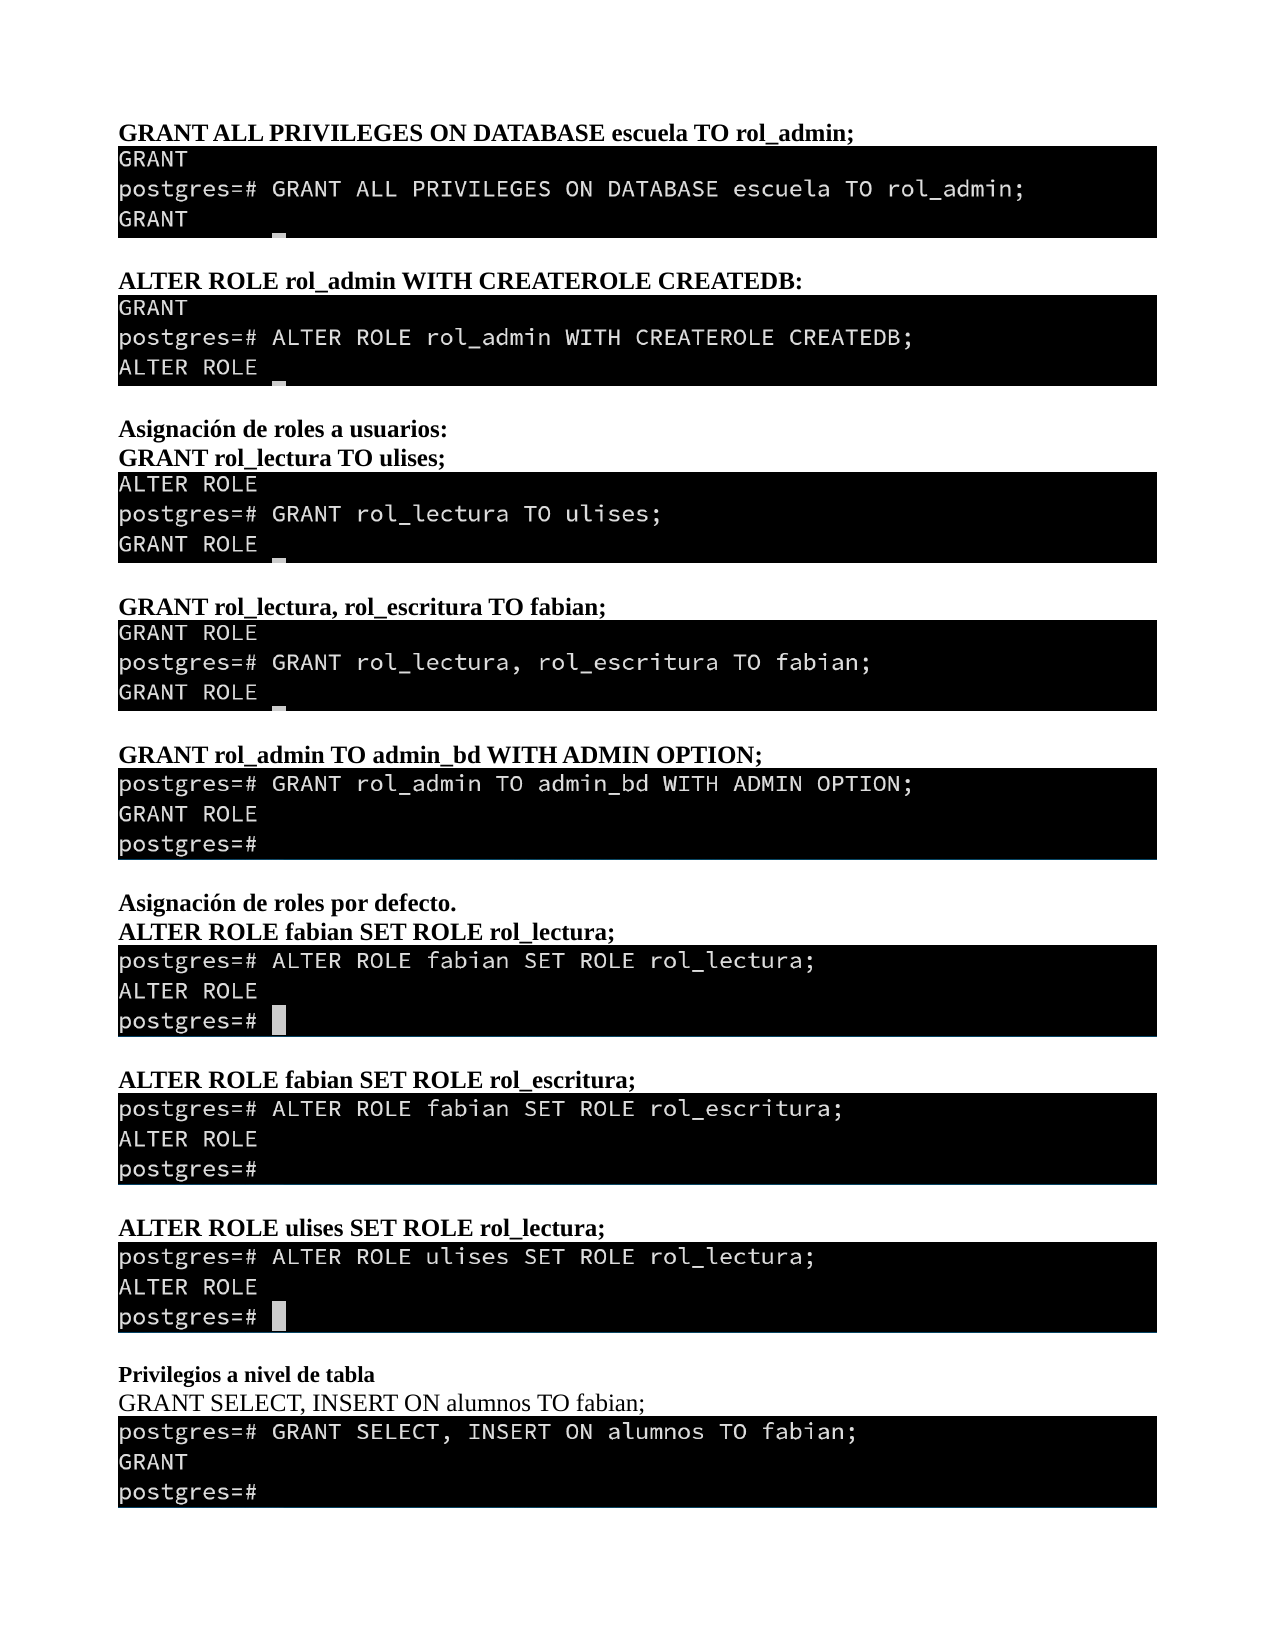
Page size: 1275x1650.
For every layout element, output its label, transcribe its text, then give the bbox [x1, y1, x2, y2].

picture [118, 1242, 1157, 1333]
picture [118, 768, 1157, 860]
text Asignación de roles a usuarios: [118, 414, 1157, 443]
text Asignación de roles por defecto. [118, 888, 1157, 917]
text Privilegios a nivel de tabla [118, 1361, 1157, 1388]
text ALTER ROLE fabian SET ROLE rol_escritura; [118, 1065, 1157, 1093]
text ALTER ROLE ulises SET ROLE rol_lectura; [118, 1213, 1157, 1242]
text GRANT rol_lectura TO ulises; [118, 443, 1157, 472]
picture [118, 146, 1157, 238]
picture [118, 1416, 1157, 1508]
picture [118, 945, 1157, 1037]
text ALTER ROLE fabian SET ROLE rol_lectura; [118, 917, 1157, 945]
text GRANT ALL PRIVILEGES ON DATABASE escuela TO rol_admin; [118, 118, 1157, 146]
text GRANT SELECT, INSERT ON alumnos TO fabian; [118, 1388, 1157, 1416]
text GRANT rol_admin TO admin_bd WITH ADMIN OPTION; [118, 740, 1157, 768]
text ALTER ROLE rol_admin WITH CREATEROLE CREATEDB: [118, 266, 1157, 295]
picture [118, 295, 1157, 386]
picture [118, 620, 1157, 711]
picture [118, 472, 1157, 563]
picture [118, 1093, 1157, 1185]
text GRANT rol_lectura, rol_escritura TO fabian; [118, 592, 1157, 620]
